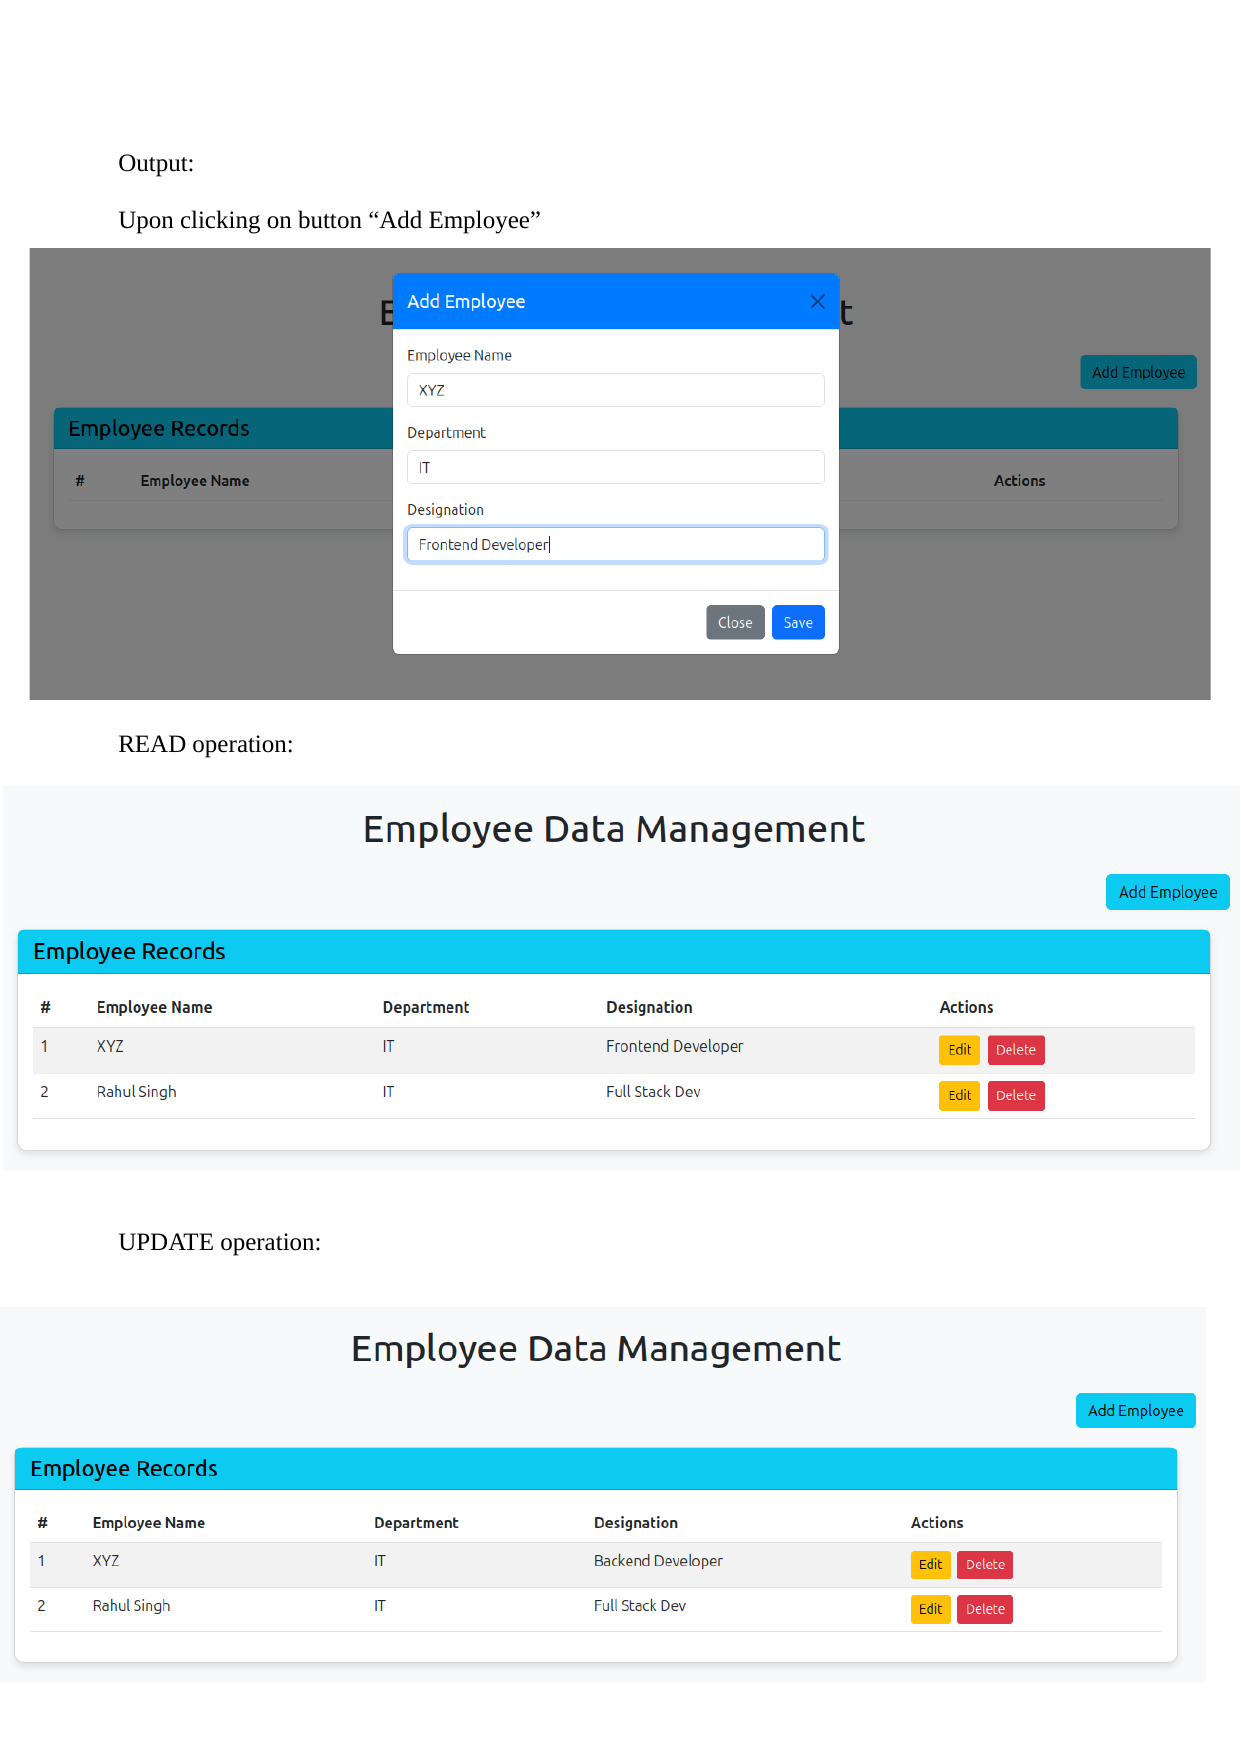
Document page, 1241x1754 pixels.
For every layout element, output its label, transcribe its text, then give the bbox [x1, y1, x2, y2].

text UPDATE operation: [118, 1227, 1122, 1256]
text READ operation: [118, 729, 1122, 757]
picture [29, 248, 1211, 700]
text Output: [118, 148, 1122, 177]
text Upon clicking on button “Add Employee” [118, 205, 1122, 234]
picture [2, 786, 1240, 1170]
picture [0, 1307, 1207, 1682]
